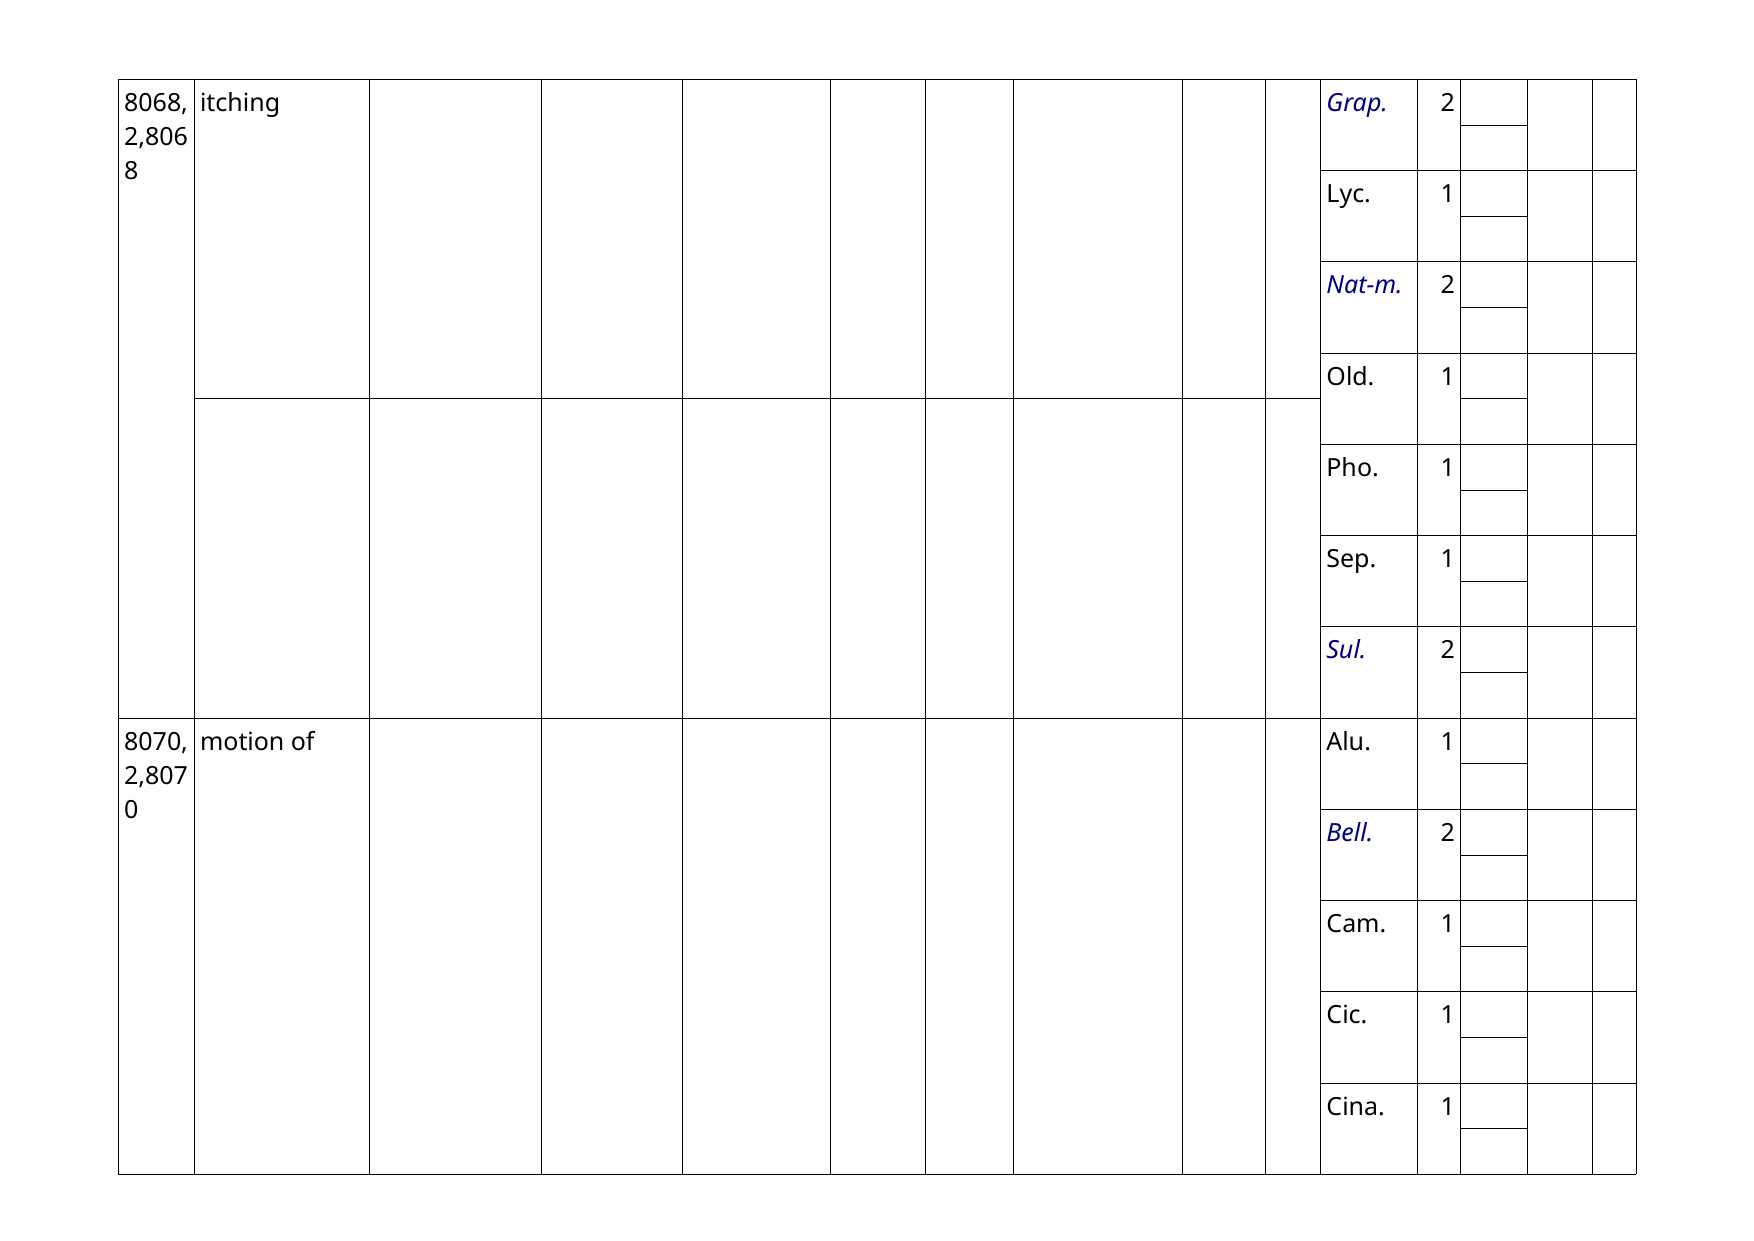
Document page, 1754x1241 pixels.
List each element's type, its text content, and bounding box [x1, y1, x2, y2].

table_cell 1 [1418, 445, 1460, 535]
table_cell [1461, 1129, 1527, 1174]
table_cell [370, 399, 541, 718]
table_cell 2 [1418, 810, 1460, 900]
table_cell [1593, 354, 1636, 444]
table_cell itching [195, 80, 369, 398]
table_cell [1461, 262, 1527, 307]
table_cell 1 [1418, 536, 1460, 626]
table_cell 2 [1418, 80, 1460, 170]
table_cell [926, 719, 1013, 1174]
table_cell [1461, 992, 1527, 1037]
table_cell [1593, 1084, 1636, 1174]
table_cell [1528, 901, 1592, 991]
table_cell [831, 719, 925, 1174]
table_cell [1593, 262, 1636, 353]
table_cell [1461, 582, 1527, 626]
table_cell [542, 80, 682, 398]
table_cell [1528, 445, 1592, 535]
table_cell [683, 719, 830, 1174]
table_cell Alu. [1321, 719, 1417, 809]
table_cell [1461, 445, 1527, 489]
table_cell [1593, 992, 1636, 1083]
table_cell [1593, 536, 1636, 626]
table_cell [542, 719, 682, 1174]
table_cell motion of [195, 719, 369, 1174]
table_cell 2 [1418, 262, 1460, 353]
table_cell [683, 399, 830, 718]
table_cell 1 [1418, 901, 1460, 991]
table_cell 1 [1418, 354, 1460, 444]
table_cell [1461, 673, 1527, 718]
table_cell 2 [1418, 627, 1460, 718]
table_cell [1461, 764, 1527, 809]
table_cell [1461, 856, 1527, 900]
table_cell [195, 399, 369, 718]
table_cell Pho. [1321, 445, 1417, 535]
table_cell Cina. [1321, 1084, 1417, 1174]
table_cell [1593, 445, 1636, 535]
table_cell [1461, 354, 1527, 398]
table_cell [542, 399, 682, 718]
table_cell Sul. [1321, 627, 1417, 718]
table_cell [1183, 719, 1265, 1174]
table_cell [1593, 80, 1636, 170]
table_cell [1461, 217, 1527, 261]
table_cell Nat-m. [1321, 262, 1417, 353]
table_cell [683, 80, 830, 398]
table_cell [1593, 171, 1636, 261]
table_cell 8068,2,8068 [119, 80, 194, 718]
table_cell Cic. [1321, 992, 1417, 1083]
table_cell 1 [1418, 171, 1460, 261]
table_cell [1461, 171, 1527, 216]
table_cell 1 [1418, 1084, 1460, 1174]
table_cell [1461, 308, 1527, 353]
table_cell [1014, 80, 1182, 398]
table_cell [1266, 80, 1320, 398]
table_cell [1461, 1038, 1527, 1083]
table_cell [1461, 126, 1527, 170]
table_cell [1593, 719, 1636, 809]
table_cell [1528, 262, 1592, 353]
table_cell [1593, 810, 1636, 900]
table_cell [1014, 399, 1182, 718]
table_cell [1528, 1084, 1592, 1174]
table_cell [831, 80, 925, 398]
table_cell [1528, 80, 1592, 170]
table_cell [1528, 354, 1592, 444]
table_cell [1461, 399, 1527, 444]
table_cell [1528, 810, 1592, 900]
table_cell [1014, 719, 1182, 1174]
table_cell [1528, 536, 1592, 626]
table_cell Lyc. [1321, 171, 1417, 261]
table_cell 1 [1418, 992, 1460, 1083]
table_cell [1461, 80, 1527, 124]
table_cell [1266, 719, 1320, 1174]
table_cell [1461, 947, 1527, 991]
table_cell [1183, 80, 1265, 398]
table_cell Cam. [1321, 901, 1417, 991]
table_cell [1593, 901, 1636, 991]
table_cell [1461, 627, 1527, 672]
table_cell [1266, 399, 1320, 718]
table_cell [1461, 901, 1527, 946]
table_cell [1461, 719, 1527, 763]
table_cell [926, 80, 1013, 398]
table_cell [1528, 627, 1592, 718]
table_cell [1528, 992, 1592, 1083]
table_cell [1461, 536, 1527, 581]
table_cell [1183, 399, 1265, 718]
table_cell [926, 399, 1013, 718]
table_cell [1593, 627, 1636, 718]
table_cell Grap. [1321, 80, 1417, 170]
table_cell [1528, 719, 1592, 809]
table_cell [370, 80, 541, 398]
table_cell 8070,2,8070 [119, 719, 194, 1174]
table_cell [831, 399, 925, 718]
table_cell 1 [1418, 719, 1460, 809]
table_cell Bell. [1321, 810, 1417, 900]
table_cell [1461, 1084, 1527, 1128]
table_cell [370, 719, 541, 1174]
table_cell Sep. [1321, 536, 1417, 626]
table_cell [1528, 171, 1592, 261]
table_cell Old. [1321, 354, 1417, 444]
table_cell [1461, 810, 1527, 854]
table_cell [1461, 491, 1527, 535]
